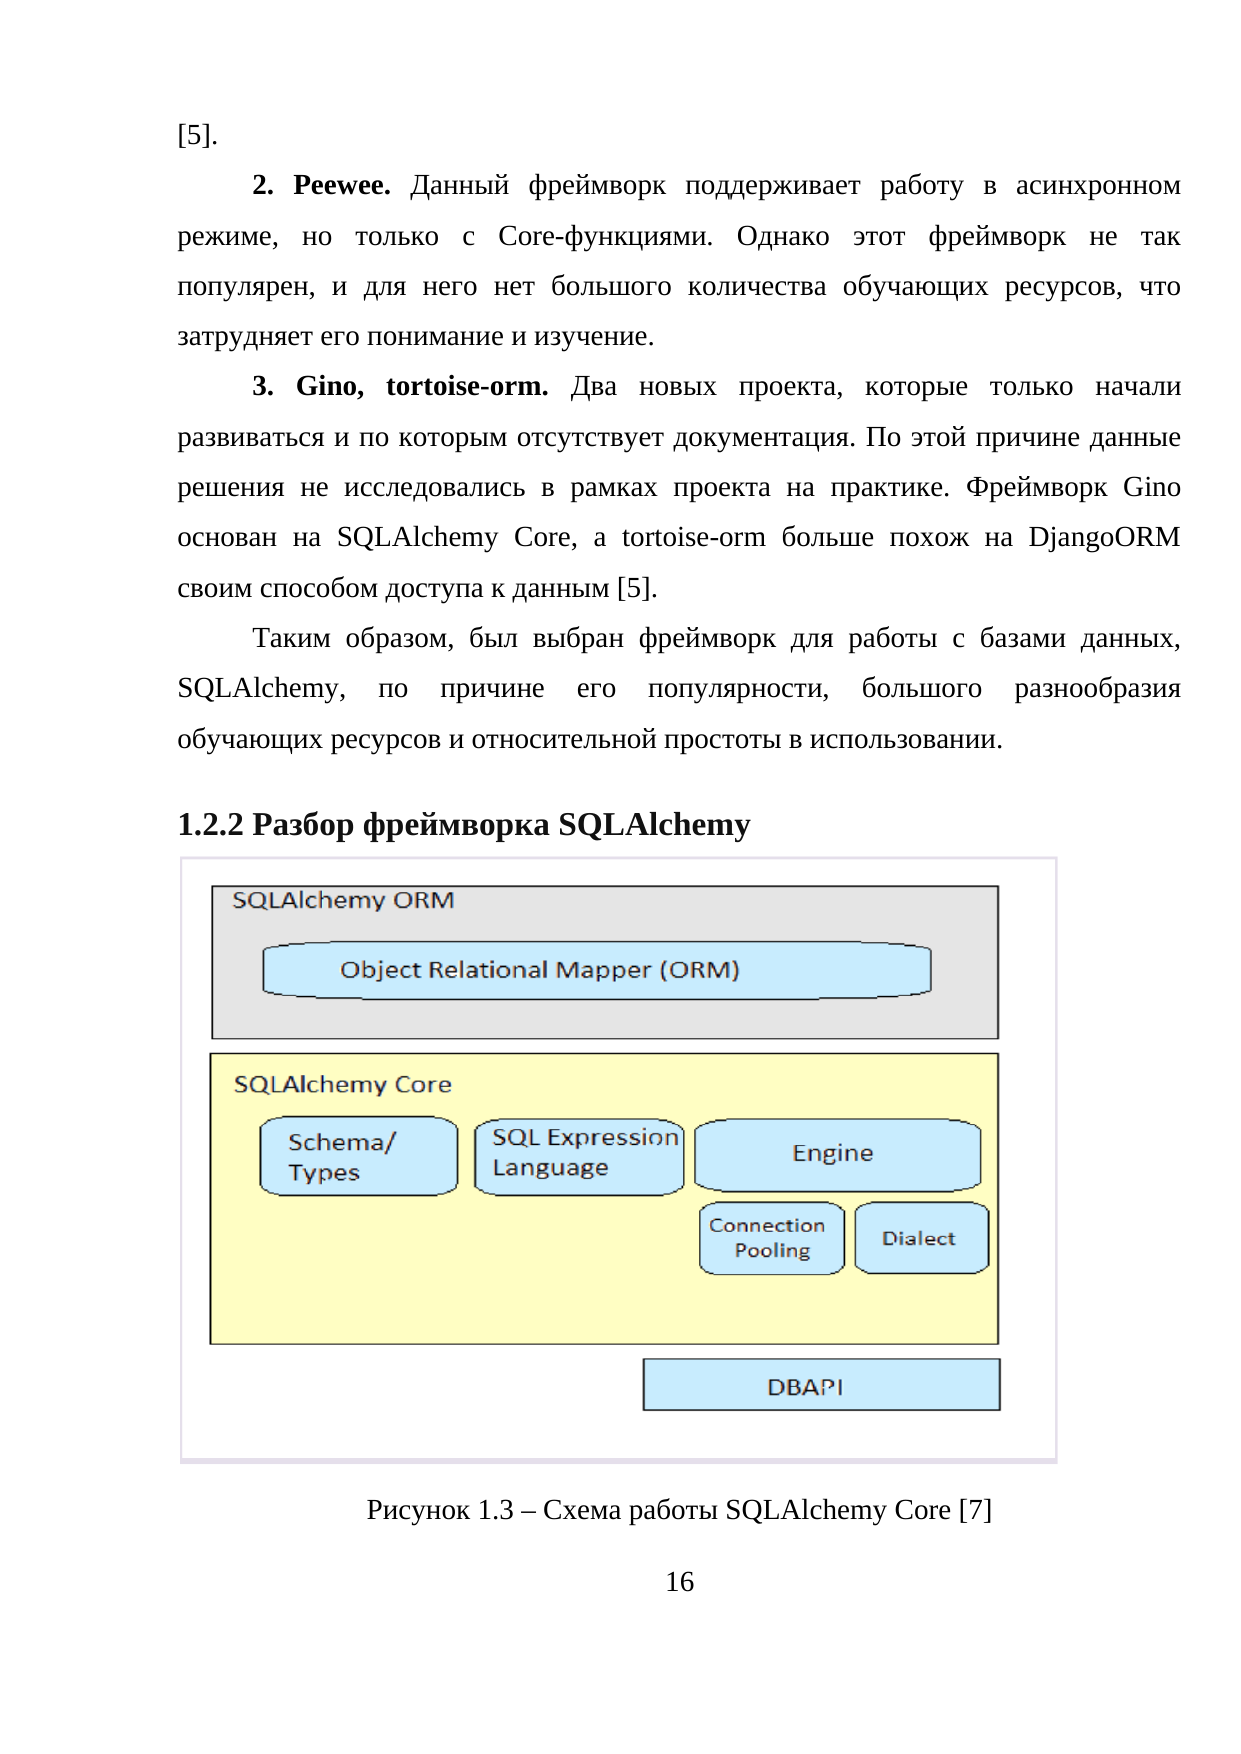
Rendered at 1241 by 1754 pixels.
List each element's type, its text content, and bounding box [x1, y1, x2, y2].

text 2. Peewee. Данный фреймворк поддерживает работу в асинхронном режиме, но только с Core-функциями. Однако этот фреймворк не так популярен, и для него нет большого количества обучающих ресурсов, что затрудняет его понимание и изучение. [177, 167, 1182, 352]
picture [177, 851, 1061, 1467]
text [5]. [177, 117, 1182, 151]
text Рисунок 1.3 – Схема работы SQLAlchemy Core [7] [177, 851, 1182, 1526]
subtitle 1.2.2 Разбор фреймворка SQLAlchemy [177, 804, 1182, 843]
text 3. Gino, tortoise-orm. Два новых проекта, которые только начали развиваться и по которым отсутствует документация. По этой причине данные решения не исследовались в рамках проекта на практике. Фреймворк Gino основан на SQLAlchemy Core, а tortoise-orm больше похож на DjangoORM своим способом доступа к данным [5]. [177, 368, 1182, 603]
text Таким образом, был выбран фреймворк для работы с базами данных, SQLAlchemy, по причине его популярности, большого разнообразия обучающих ресурсов и относительной простоты в использовании. [177, 620, 1182, 754]
